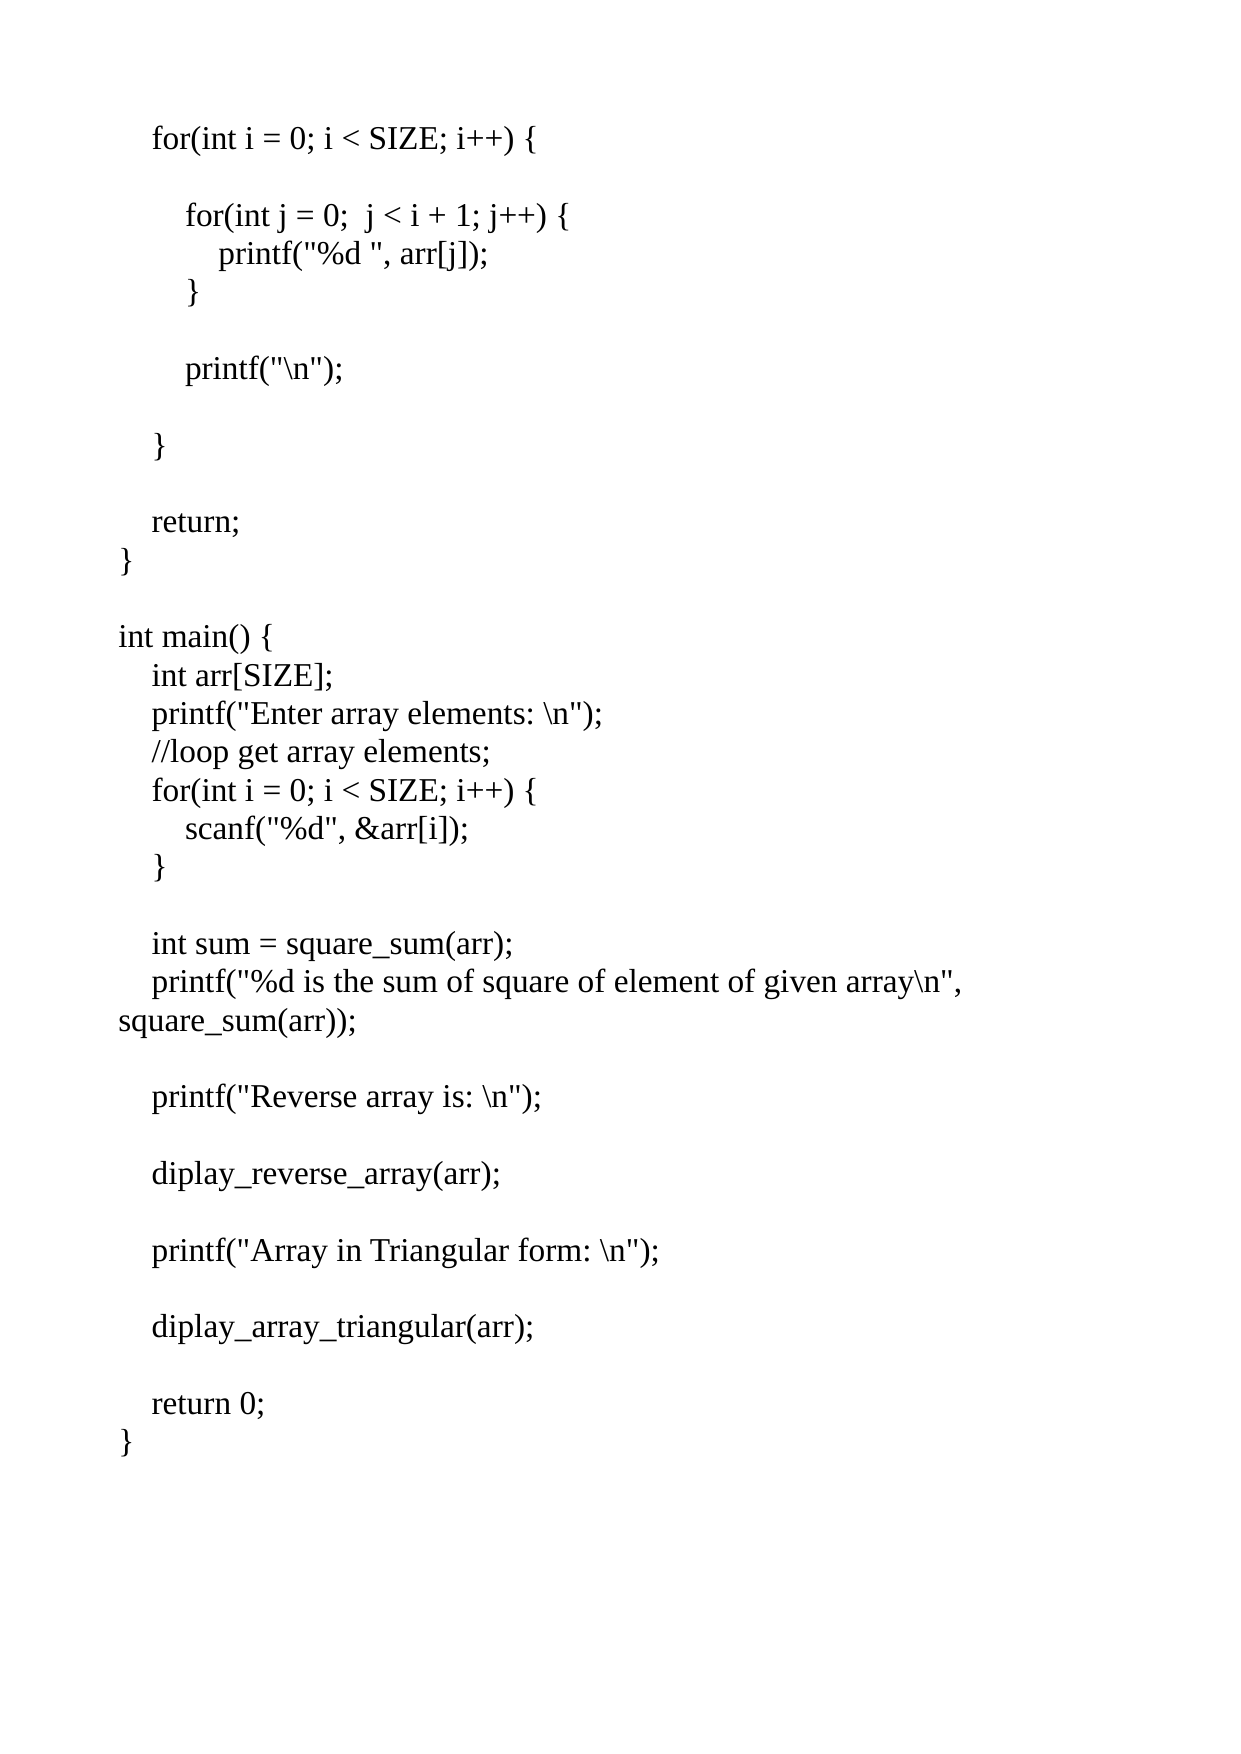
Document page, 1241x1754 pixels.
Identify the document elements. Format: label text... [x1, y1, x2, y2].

text int main() { [118, 616, 1122, 655]
text } [118, 1421, 1122, 1460]
text diplay_array_triangular(arr); [118, 1306, 1122, 1345]
text printf("\n"); [118, 348, 1122, 386]
text return 0; [118, 1383, 1122, 1421]
text int sum = square_sum(arr); [118, 923, 1122, 961]
text for(int j = 0; j < i + 1; j++) { [118, 195, 1122, 233]
text diplay_reverse_array(arr); [118, 1153, 1122, 1191]
text printf("%d ", arr[j]); [118, 233, 1122, 271]
text return; [118, 501, 1122, 540]
text for(int i = 0; i < SIZE; i++) { [118, 118, 1122, 156]
text scanf("%d", &arr[i]); [118, 808, 1122, 846]
text } [118, 271, 1122, 310]
text //loop get array elements; [118, 731, 1122, 770]
text printf("Reverse array is: \n"); [118, 1076, 1122, 1115]
text printf("Array in Triangular form: \n"); [118, 1230, 1122, 1268]
text } [118, 540, 1122, 578]
text printf("%d is the sum of square of element of given array\n", square_sum(arr)); [118, 961, 1122, 1038]
text } [118, 425, 1122, 463]
text int arr[SIZE]; [118, 655, 1122, 693]
text for(int i = 0; i < SIZE; i++) { [118, 770, 1122, 808]
text } [118, 846, 1122, 885]
text printf("Enter array elements: \n"); [118, 693, 1122, 731]
